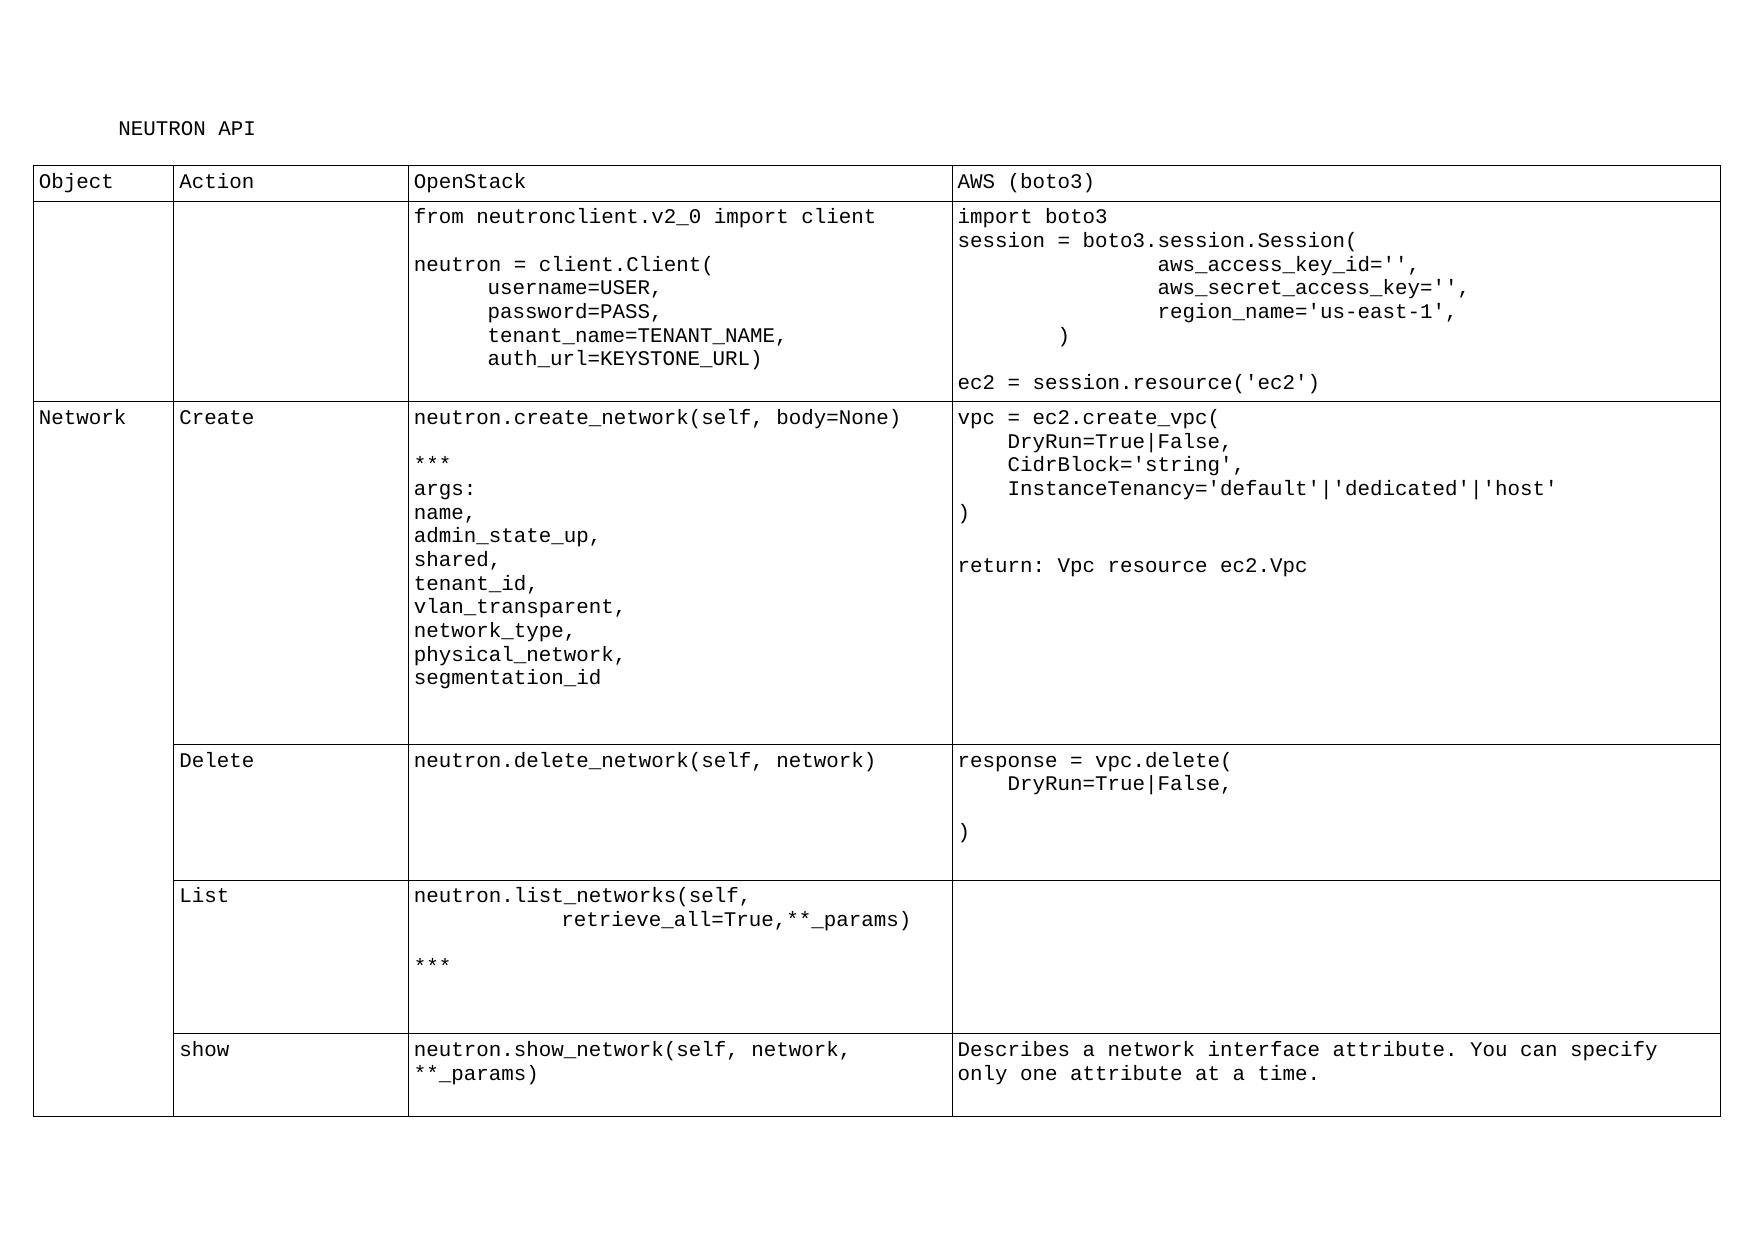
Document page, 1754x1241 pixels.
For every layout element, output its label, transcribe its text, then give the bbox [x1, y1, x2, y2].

table_cell Delete [174, 745, 408, 879]
table_cell [953, 881, 1720, 1033]
table_cell Network [34, 402, 173, 1116]
table_cell neutron.show_network(self, network, **_params) [409, 1034, 952, 1116]
table_cell neutron.list_networks(self, retrieve_all=True,**_params) *** [409, 881, 952, 1033]
table_header OpenStack [409, 166, 952, 201]
table_cell Create [174, 402, 408, 744]
table_cell import boto3 session = boto3.session.Session( aws_access_key_id='', aws_secret_access_key='', region_name='us-east-1', ) ec2 = session.resource('ec2') [953, 202, 1720, 401]
table_header AWS (boto3) [953, 166, 1720, 201]
table_cell response = vpc.delete( DryRun=True|False, ) [953, 745, 1720, 879]
table_cell List [174, 881, 408, 1033]
table_cell [34, 202, 173, 401]
table_cell from neutronclient.v2_0 import client neutron = client.Client( username=USER, password=PASS, tenant_name=TENANT_NAME, auth_url=KEYSTONE_URL) [409, 202, 952, 401]
table_cell neutron.create_network(self, body=None) *** args: name, admin_state_up, shared, tenant_id, vlan_transparent, network_type, physical_network, segmentation_id [409, 402, 952, 744]
table_cell Describes a network interface attribute. You can specify only one attribute at a time. [953, 1034, 1720, 1116]
table_header Action [174, 166, 408, 201]
table_cell show [174, 1034, 408, 1116]
table_cell [174, 202, 408, 401]
table_header Object [34, 166, 173, 201]
text NEUTRON API [118, 118, 1636, 142]
table_cell neutron.delete_network(self, network) [409, 745, 952, 879]
table_cell vpc = ec2.create_vpc( DryRun=True|False, CidrBlock='string', InstanceTenancy='default'|'dedicated'|'host' ) return: Vpc resource ec2.Vpc [953, 402, 1720, 744]
